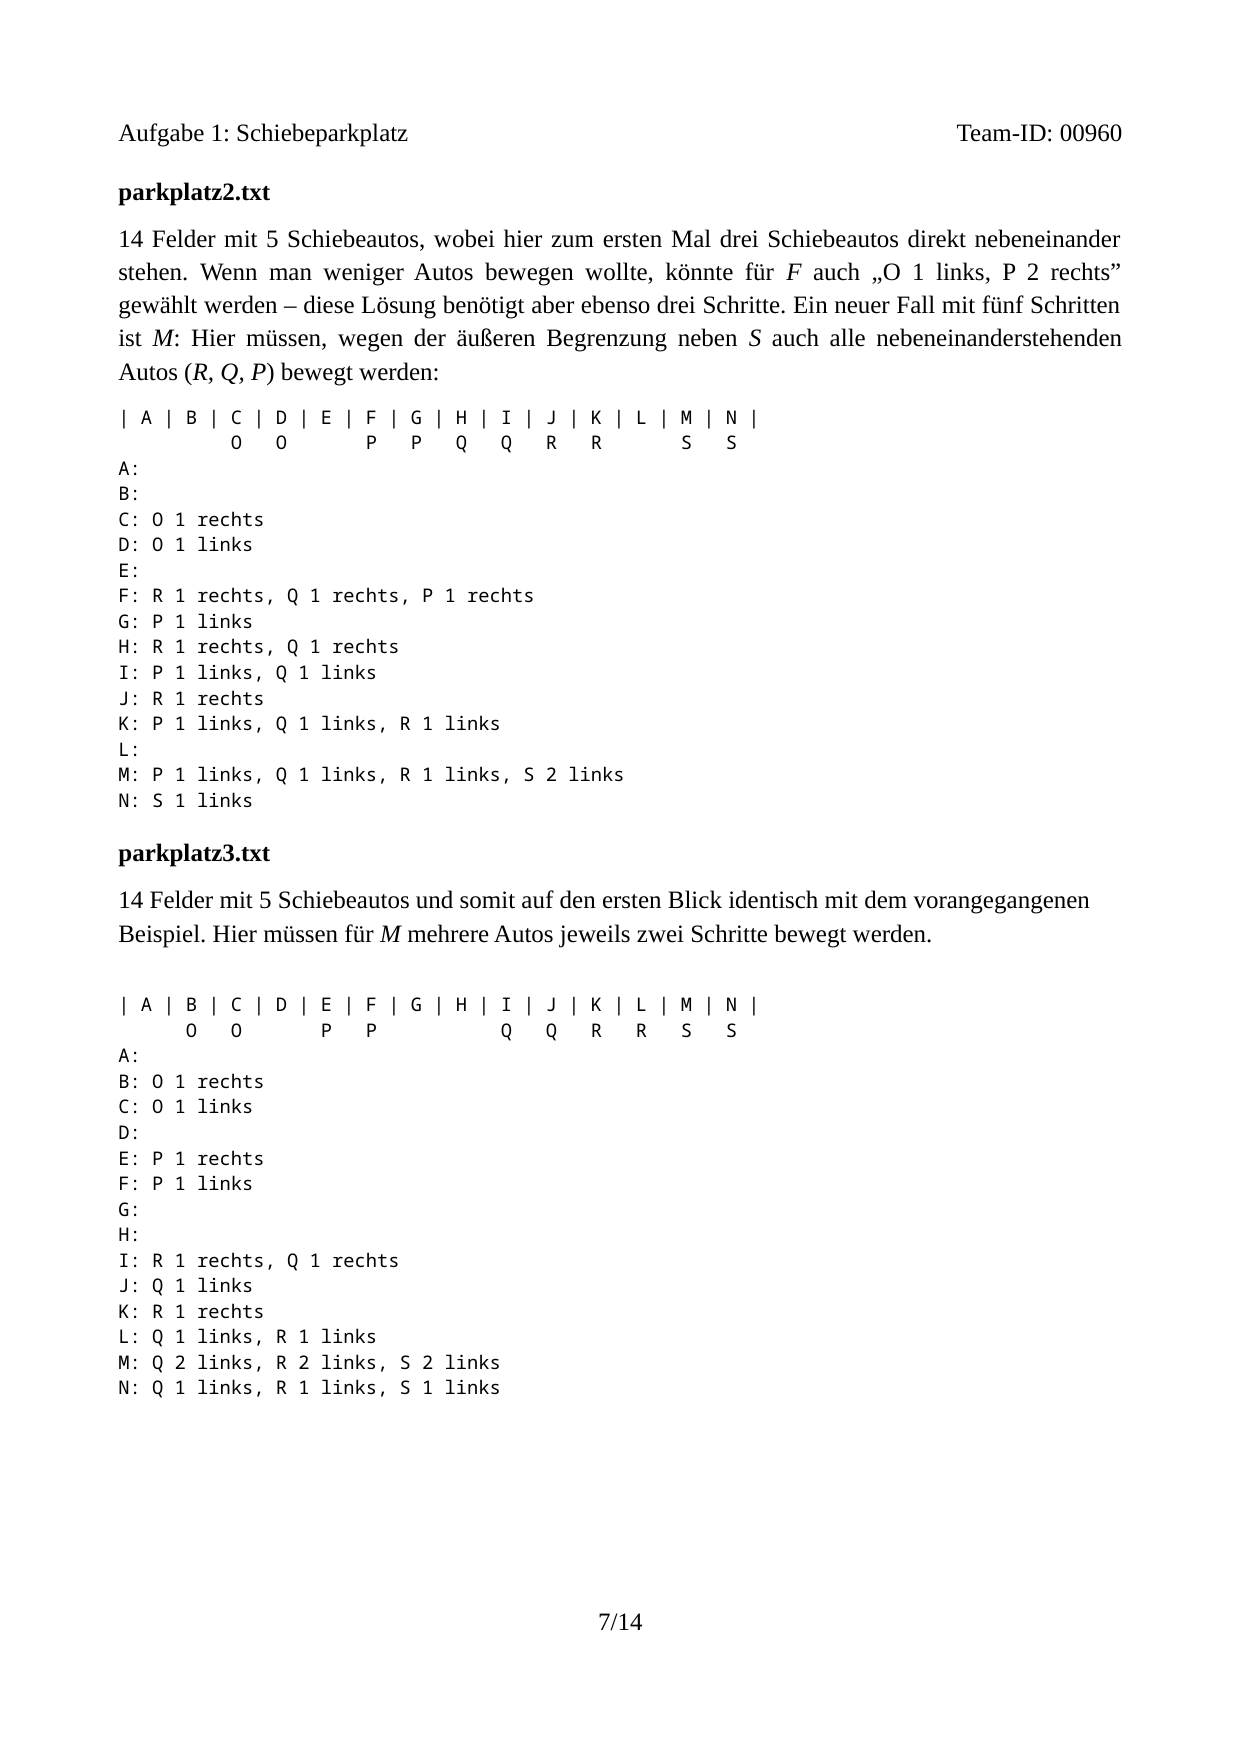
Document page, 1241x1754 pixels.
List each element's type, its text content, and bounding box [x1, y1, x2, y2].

text G: [118, 1196, 1122, 1221]
text O O P P Q Q R R S S [118, 1017, 1122, 1043]
text L: Q 1 links, R 1 links [118, 1323, 1122, 1349]
text | A | B | C | D | E | F | G | H | I | J | K | L | M | N | [118, 992, 1122, 1017]
text L: [118, 736, 1122, 761]
text K: R 1 rechts [118, 1298, 1122, 1323]
text 14 Felder mit 5 Schiebeautos und somit auf den ersten Blick identisch mit dem vorangegangenen Beispiel. Hier müssen für M mehrere Autos jeweils zwei Schritte bewegt werden. [118, 886, 1122, 947]
text 14 Felder mit 5 Schiebeautos, wobei hier zum ersten Mal drei Schiebeautos direkt nebeneinander stehen. Wenn man weniger Autos bewegen wollte, könnte für F auch „O 1 links, P 2 rechts” gewählt werden – diese Lösung benötigt aber ebenso drei Schritte. Ein neuer Fall mit fünf Schritten ist M: Hier müssen, wegen der äußeren Begrenzung neben S auch alle nebeneinanderstehenden Autos (R, Q, P) bewegt werden: [118, 224, 1122, 385]
text H: R 1 rechts, Q 1 rechts [118, 634, 1122, 659]
text K: P 1 links, Q 1 links, R 1 links [118, 710, 1122, 736]
text C: O 1 rechts [118, 506, 1122, 532]
text parkplatz2.txt [118, 177, 1122, 206]
text I: P 1 links, Q 1 links [118, 659, 1122, 685]
text O O P P Q Q R R S S [118, 430, 1122, 455]
text D: [118, 1119, 1122, 1145]
text M: P 1 links, Q 1 links, R 1 links, S 2 links [118, 761, 1122, 787]
text A: [118, 1043, 1122, 1068]
text H: [118, 1221, 1122, 1247]
text E: [118, 557, 1122, 583]
text B: O 1 rechts [118, 1068, 1122, 1094]
text E: P 1 rechts [118, 1145, 1122, 1170]
text D: O 1 links [118, 532, 1122, 557]
text | A | B | C | D | E | F | G | H | I | J | K | L | M | N | [118, 404, 1122, 430]
text N: Q 1 links, R 1 links, S 1 links [118, 1374, 1122, 1400]
text J: Q 1 links [118, 1272, 1122, 1298]
text G: P 1 links [118, 608, 1122, 634]
text A: [118, 455, 1122, 481]
text M: Q 2 links, R 2 links, S 2 links [118, 1349, 1122, 1374]
text C: O 1 links [118, 1094, 1122, 1119]
text F: R 1 rechts, Q 1 rechts, P 1 rechts [118, 583, 1122, 608]
text J: R 1 rechts [118, 685, 1122, 710]
text parkplatz3.txt [118, 838, 1122, 867]
text F: P 1 links [118, 1170, 1122, 1196]
text N: S 1 links [118, 787, 1122, 812]
text B: [118, 481, 1122, 506]
text I: R 1 rechts, Q 1 rechts [118, 1247, 1122, 1272]
